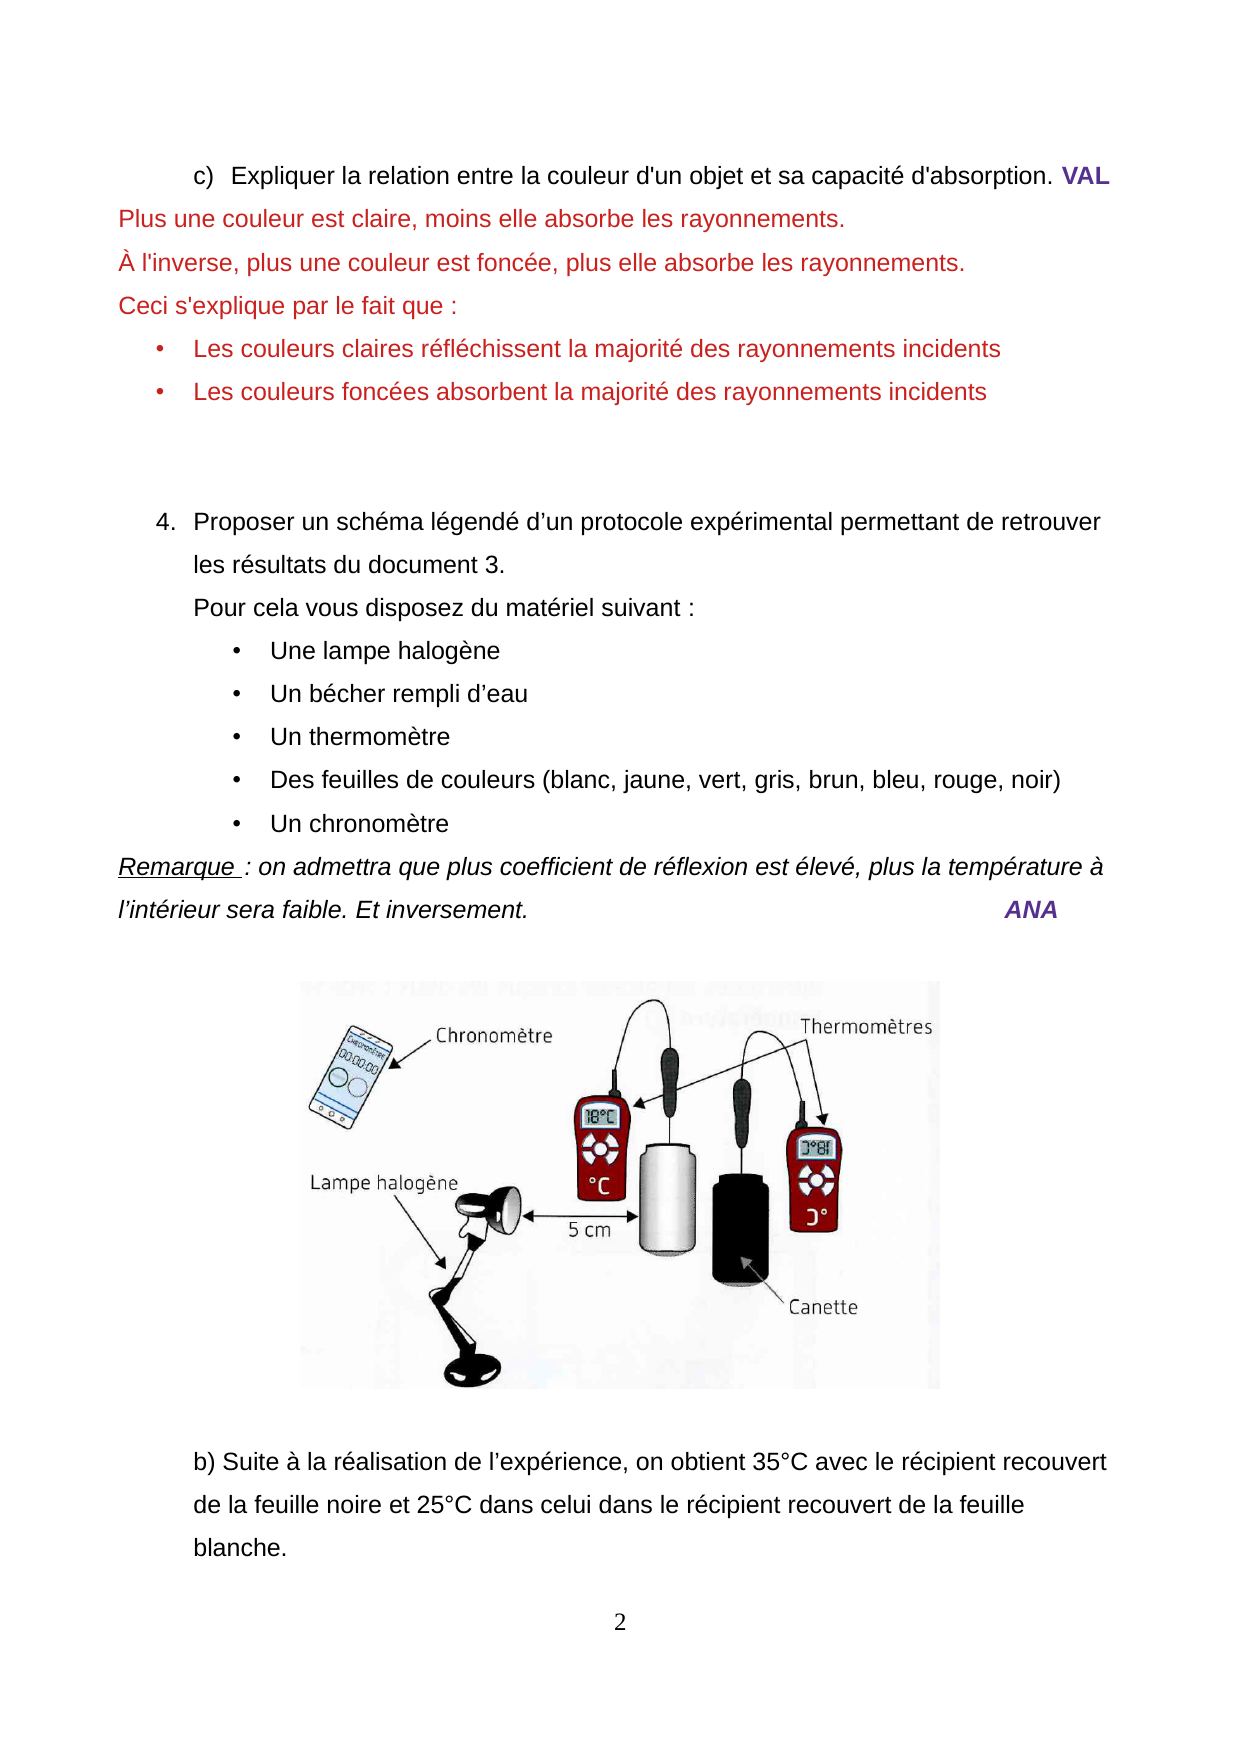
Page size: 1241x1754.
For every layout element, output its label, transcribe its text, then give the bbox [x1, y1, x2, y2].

list Proposer un schéma légendé d’un protocole expérimental permettant de retrouver les résultats du document 3. [156, 506, 1122, 578]
list Expliquer la relation entre la couleur d'un objet et sa capacité d'absorption. VAL [193, 161, 1122, 190]
list Les couleurs foncées absorbent la majorité des rayonnements incidents [156, 377, 1122, 406]
list b) Suite à la réalisation de l’expérience, on obtient 35°C avec le récipient recouvert de la feuille noire et 25°C dans celui dans le récipient recouvert de la feuille blanche. [156, 1447, 1122, 1562]
text Remarque : on admettra que plus coefficient de réflexion est élevé, plus la température à l’intérieur sera faible. Et inversement. ANA [118, 852, 1122, 924]
list Un bécher rempli d’eau [232, 679, 1122, 708]
list Une lampe halogène [232, 636, 1122, 665]
list Un thermomètre [232, 722, 1122, 751]
text Ceci s'explique par le fait que : [118, 291, 1122, 319]
picture [300, 981, 940, 1389]
list Les couleurs claires réfléchissent la majorité des rayonnements incidents [156, 334, 1122, 363]
list Pour cela vous disposez du matériel suivant : [156, 593, 1122, 621]
text Plus une couleur est claire, moins elle absorbe les rayonnements. [118, 204, 1122, 233]
list Des feuilles de couleurs (blanc, jaune, vert, gris, brun, bleu, rouge, noir) [232, 766, 1122, 794]
text À l'inverse, plus une couleur est foncée, plus elle absorbe les rayonnements. [118, 247, 1122, 276]
list Un chronomètre [232, 809, 1122, 838]
